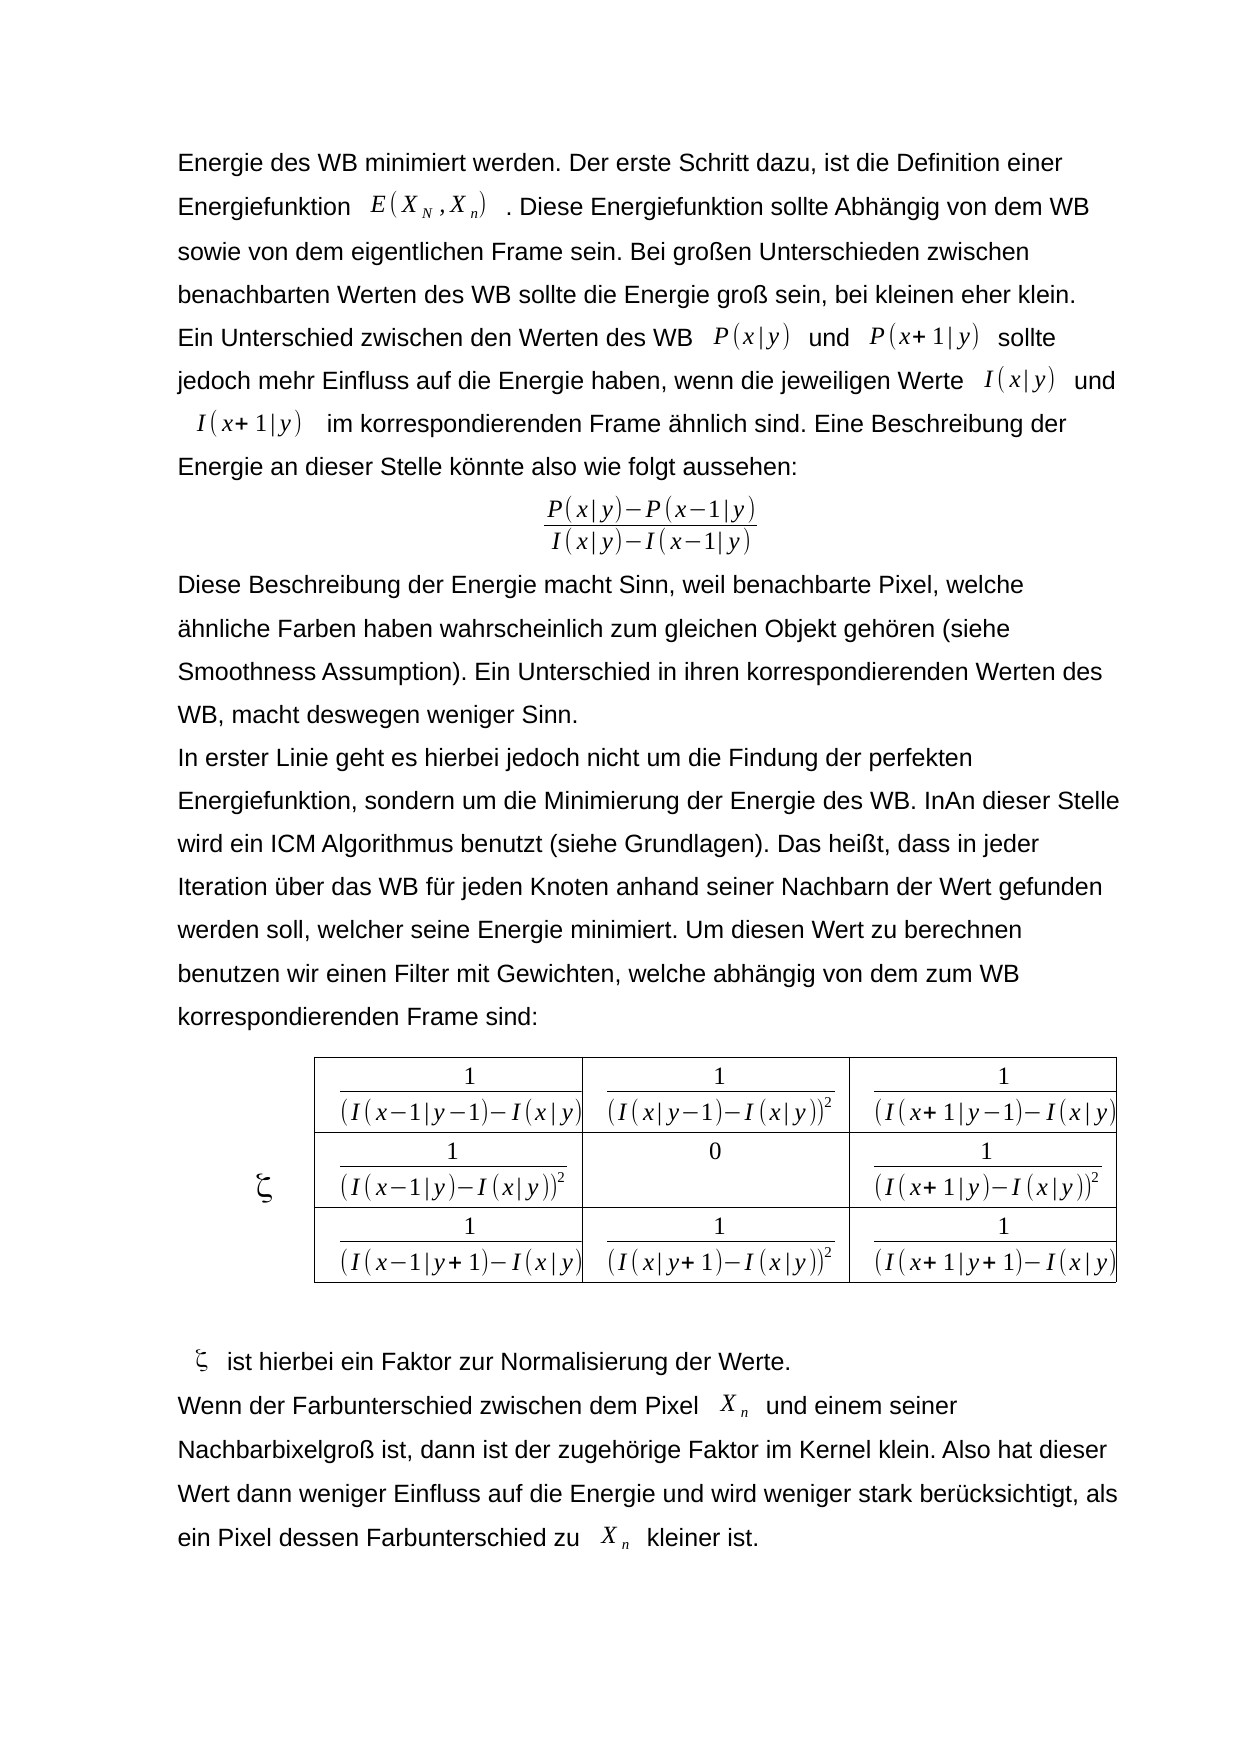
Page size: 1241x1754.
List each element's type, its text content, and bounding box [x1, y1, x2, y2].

table_cell [850, 1133, 1116, 1207]
text ist hierbei ein Faktor zur Normalisierung der Werte. [177, 1347, 1122, 1375]
table_cell [583, 1208, 849, 1282]
table_cell [315, 1208, 582, 1282]
text Diese Beschreibung der Energie macht Sinn, weil benachbarte Pixel, welche ähnliche Farben haben wahrscheinlich zum gleichen Objekt gehören (siehe Smoothness Assumption). Ein Unterschied in ihren korrespondierenden Werten des WB, macht deswegen weniger Sinn. [177, 570, 1122, 728]
table_cell [850, 1208, 1116, 1282]
text Wenn der Farbunterschied zwischen dem Pixelund einem seiner Nachbarbixelgroß ist, dann ist der zugehörige Faktor im Kernel klein. Also hat dieser Wert dann weniger Einfluss auf die Energie und wird weniger stark berücksichtigt, als ein Pixel dessen Farbunterschied zukleiner ist. [177, 1390, 1122, 1553]
table_header [583, 1058, 849, 1132]
table_cell [315, 1133, 582, 1207]
table_header [850, 1058, 1116, 1132]
text Eine nicht ganz so naheliegende Methode, ist die Verwendung eines MRF (siehe Markov Random Field) für das Postprocessing des WB. Mit dem MRF soll die Energie des WB minimiert werden. Der erste Schritt dazu, ist die Definition einer Energiefunktion. Diese Energiefunktion sollte Abhängig von dem WB sowie von dem eigentlichen Frame sein. Bei großen Unterschieden zwischen benachbarten Werten des WB sollte die Energie groß sein, bei kleinen eher klein. Ein Unterschied zwischen den Werten des WBundsollte jedoch mehr Einfluss auf die Energie haben, wenn die jeweiligen Werteund im korrespondierenden Frame ähnlich sind. Eine Beschreibung der Energie an dieser Stelle könnte also wie folgt aussehen: [177, 148, 1122, 481]
table_header [315, 1058, 582, 1132]
table_cell [583, 1133, 849, 1207]
text In erster Linie geht es hierbei jedoch nicht um die Findung der perfekten Energiefunktion, sondern um die Minimierung der Energie des WB. InAn dieser Stelle wird ein ICM Algorithmus benutzt (siehe Grundlagen). Das heißt, dass in jeder Iteration über das WB für jeden Knoten anhand seiner Nachbarn der Wert gefunden werden soll, welcher seine Energie minimiert. Um diesen Wert zu berechnen benutzen wir einen Filter mit Gewichten, welche abhängig von dem zum WB korrespondierenden Frame sind: [177, 743, 1122, 1030]
